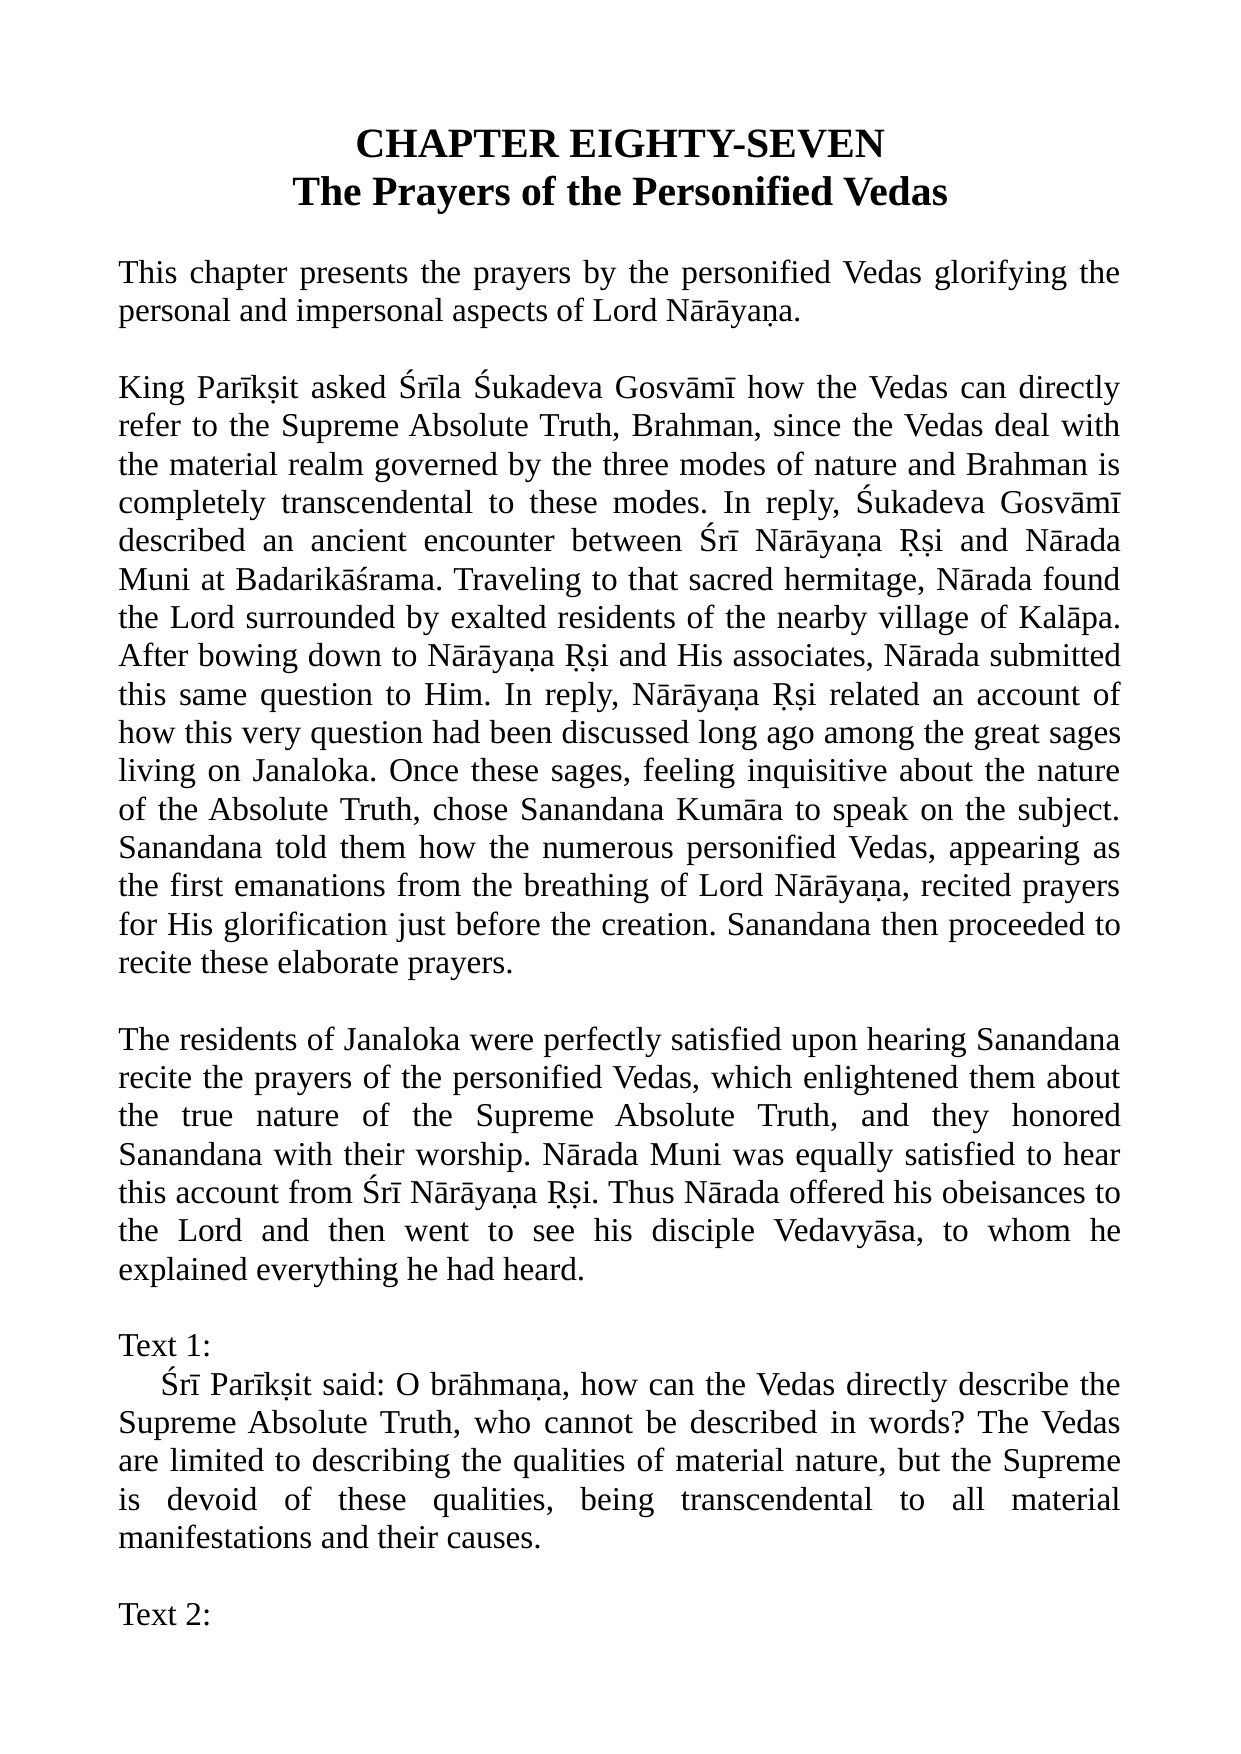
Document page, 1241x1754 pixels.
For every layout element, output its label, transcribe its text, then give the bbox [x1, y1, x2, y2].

text Text 1: [118, 1326, 1122, 1364]
text Text 2: [118, 1594, 1122, 1632]
text CHAPTER EIGHTY-SEVEN [118, 118, 1122, 166]
text The residents of Janaloka were perfectly satisfied upon hearing Sanandana recite the prayers of the personified Vedas, which enlightened them about the true nature of the Supreme Absolute Truth, and they honored Sanandana with their worship. Nārada Muni was equally satisfied to hear this account from Śrī Nārāyaṇa Ṛṣi. Thus Nārada offered his obeisances to the Lord and then went to see his disciple Vedavyāsa, to whom he explained everything he had heard. [118, 1019, 1122, 1287]
text King Parīkṣit asked Śrīla Śukadeva Gosvāmī how the Vedas can directly refer to the Supreme Absolute Truth, Brahman, since the Vedas deal with the material realm governed by the three modes of nature and Brahman is completely transcendental to these modes. In reply, Śukadeva Gosvāmī described an ancient encounter between Śrī Nārāyaṇa Ṛṣi and Nārada Muni at Badarikāśrama. Traveling to that sacred hermitage, Nārada found the Lord surrounded by exalted residents of the nearby village of Kalāpa. After bowing down to Nārāyaṇa Ṛṣi and His associates, Nārada submitted this same question to Him. In reply, Nārāyaṇa Ṛṣi related an account of how this very question had been discussed long ago among the great sages living on Janaloka. Once these sages, feeling inquisitive about the nature of the Absolute Truth, chose Sanandana Kumāra to speak on the subject. Sanandana told them how the numerous personified Vedas, appearing as the first emanations from the breathing of Lord Nārāyaṇa, recited prayers for His glorification just before the creation. Sanandana then proceeded to recite these elaborate prayers. [118, 367, 1122, 981]
text This chapter presents the prayers by the personified Vedas glorifying the personal and impersonal aspects of Lord Nārāyaṇa. [118, 252, 1122, 329]
text Śrī Parīkṣit said: O brāhmaṇa, how can the Vedas directly describe the Supreme Absolute Truth, who cannot be described in words? The Vedas are limited to describing the qualities of material nature, but the Supreme is devoid of these qualities, being transcendental to all material manifestations and their causes. [118, 1364, 1122, 1556]
text The Prayers of the Personified Vedas [118, 166, 1122, 214]
